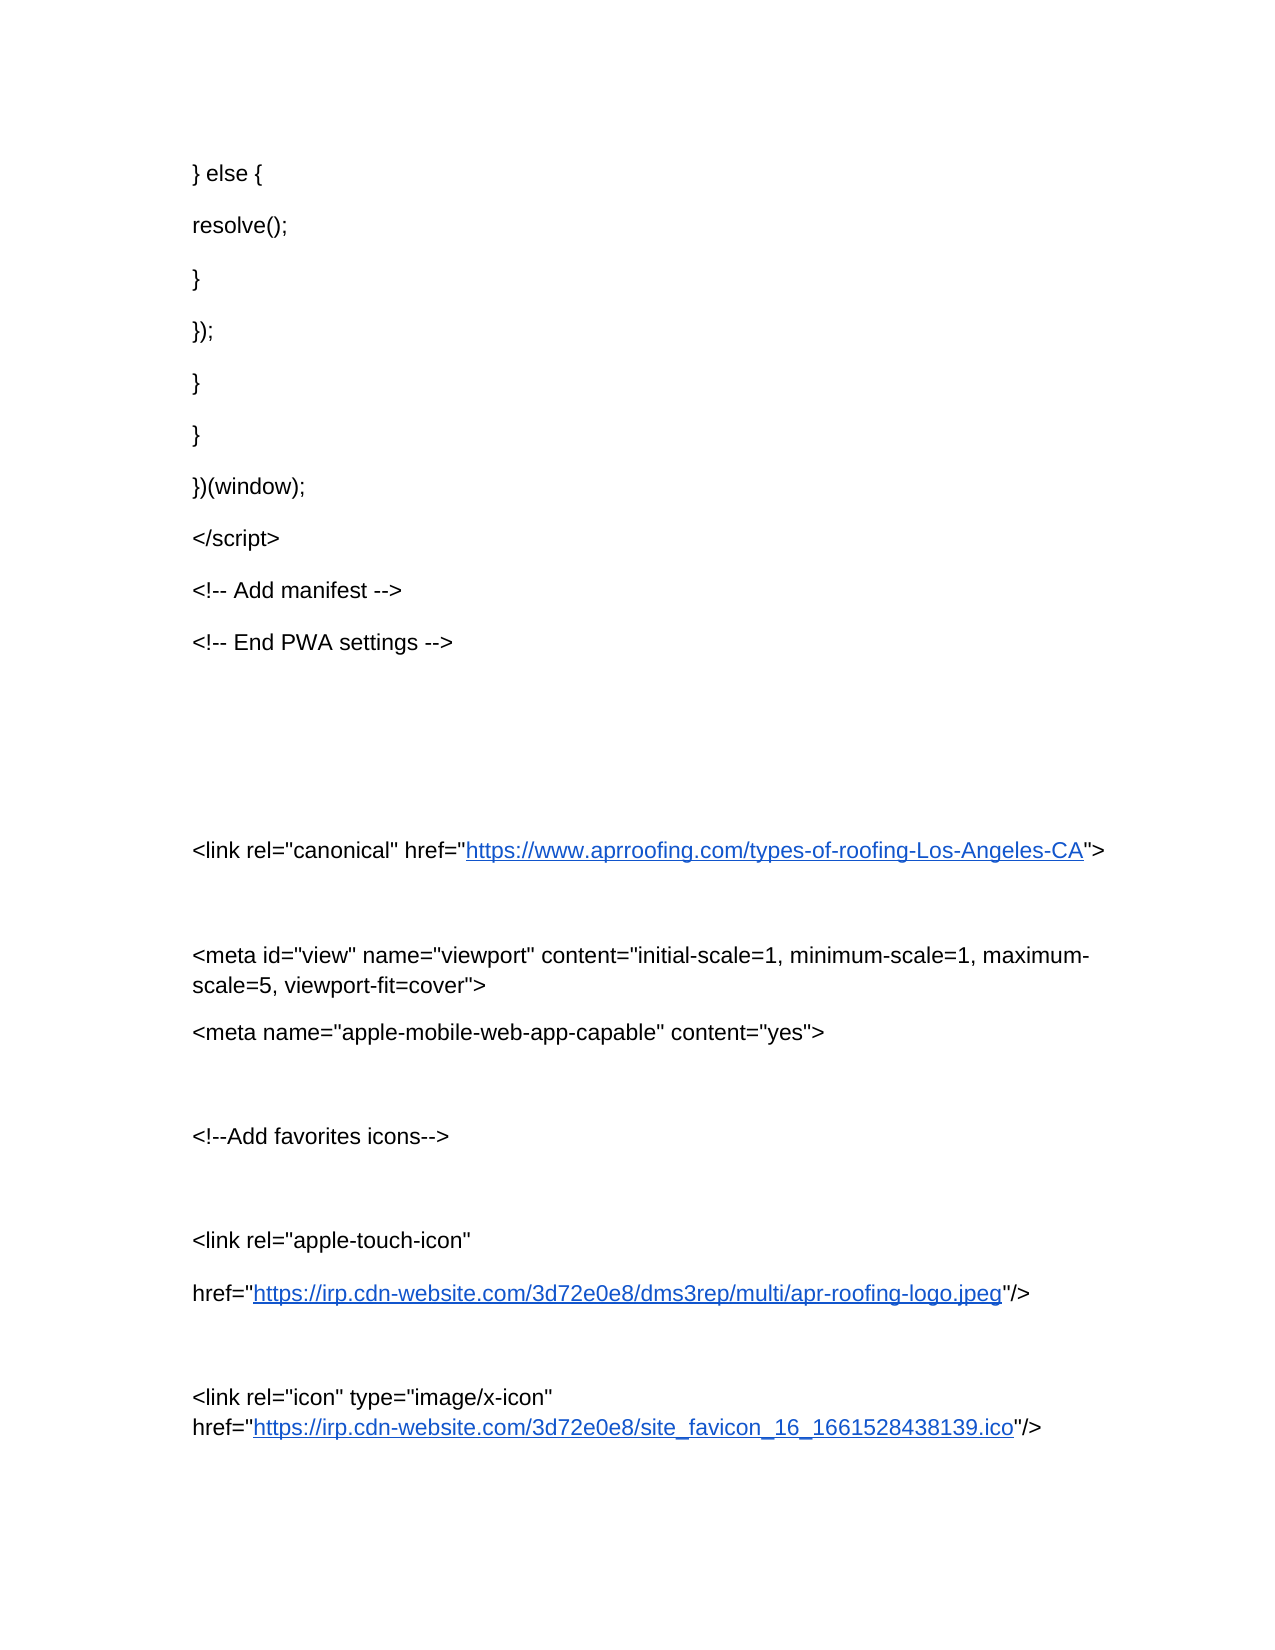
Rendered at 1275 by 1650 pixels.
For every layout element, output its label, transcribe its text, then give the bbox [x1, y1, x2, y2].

table_cell <link rel="canonical" href="https://www.aprroofing.com/types-of-roofing-Los-Angeles-CA"> [182, 827, 1125, 879]
table_cell } [182, 410, 1125, 462]
table_cell <!--Add favorites icons--> [182, 1113, 1125, 1165]
table_cell [150, 202, 182, 254]
table_cell } [182, 254, 1125, 306]
table_cell } [182, 358, 1125, 410]
table_cell [150, 827, 182, 879]
table_cell href="https://irp.cdn-website.com/3d72e0e8/dms3rep/multi/apr-roofing-logo.jpeg"/> [182, 1269, 1125, 1321]
table_cell [150, 306, 182, 358]
table_cell [150, 1321, 182, 1373]
table_cell [182, 879, 1125, 931]
table_cell [150, 1165, 182, 1217]
table_cell <link rel="apple-touch-icon" [182, 1217, 1125, 1269]
table_cell [150, 410, 182, 462]
table_cell [150, 1373, 182, 1451]
table_cell <!-- End PWA settings --> [182, 619, 1125, 671]
table_cell [182, 723, 1125, 775]
table_cell [150, 358, 182, 410]
table_cell [150, 150, 182, 202]
table_cell [182, 775, 1125, 827]
table_cell [182, 671, 1125, 723]
table_cell [150, 879, 182, 931]
table_cell <meta id="view" name="viewport" content="initial-scale=1, minimum-scale=1, maximum-scale=5, viewport-fit=cover"> [182, 931, 1125, 1009]
table_cell }); [182, 306, 1125, 358]
table_cell })(window); [182, 463, 1125, 514]
table_cell [150, 775, 182, 827]
table_cell [150, 1113, 182, 1165]
table_cell [150, 931, 182, 1009]
table_cell [182, 1165, 1125, 1217]
table_cell [150, 463, 182, 514]
table_cell </script> [182, 515, 1125, 567]
table_cell [150, 515, 182, 567]
table_cell [182, 1061, 1125, 1113]
table_cell [182, 1321, 1125, 1373]
table_cell [150, 1061, 182, 1113]
table_cell [150, 567, 182, 619]
table_cell [150, 619, 182, 671]
table_cell resolve(); [182, 202, 1125, 254]
table_cell <!-- Add manifest --> [182, 567, 1125, 619]
table_cell } else { [182, 150, 1125, 202]
table_cell <meta name="apple-mobile-web-app-capable" content="yes"> [182, 1009, 1125, 1061]
table_cell [150, 1217, 182, 1269]
table_cell <link rel="icon" type="image/x-icon" href="https://irp.cdn-website.com/3d72e0e8/site_favicon_16_1661528438139.ico"/> [182, 1373, 1125, 1451]
table_cell [150, 723, 182, 775]
table_cell [150, 1009, 182, 1061]
table_cell [150, 1269, 182, 1321]
table_cell [150, 671, 182, 723]
table_cell [150, 254, 182, 306]
